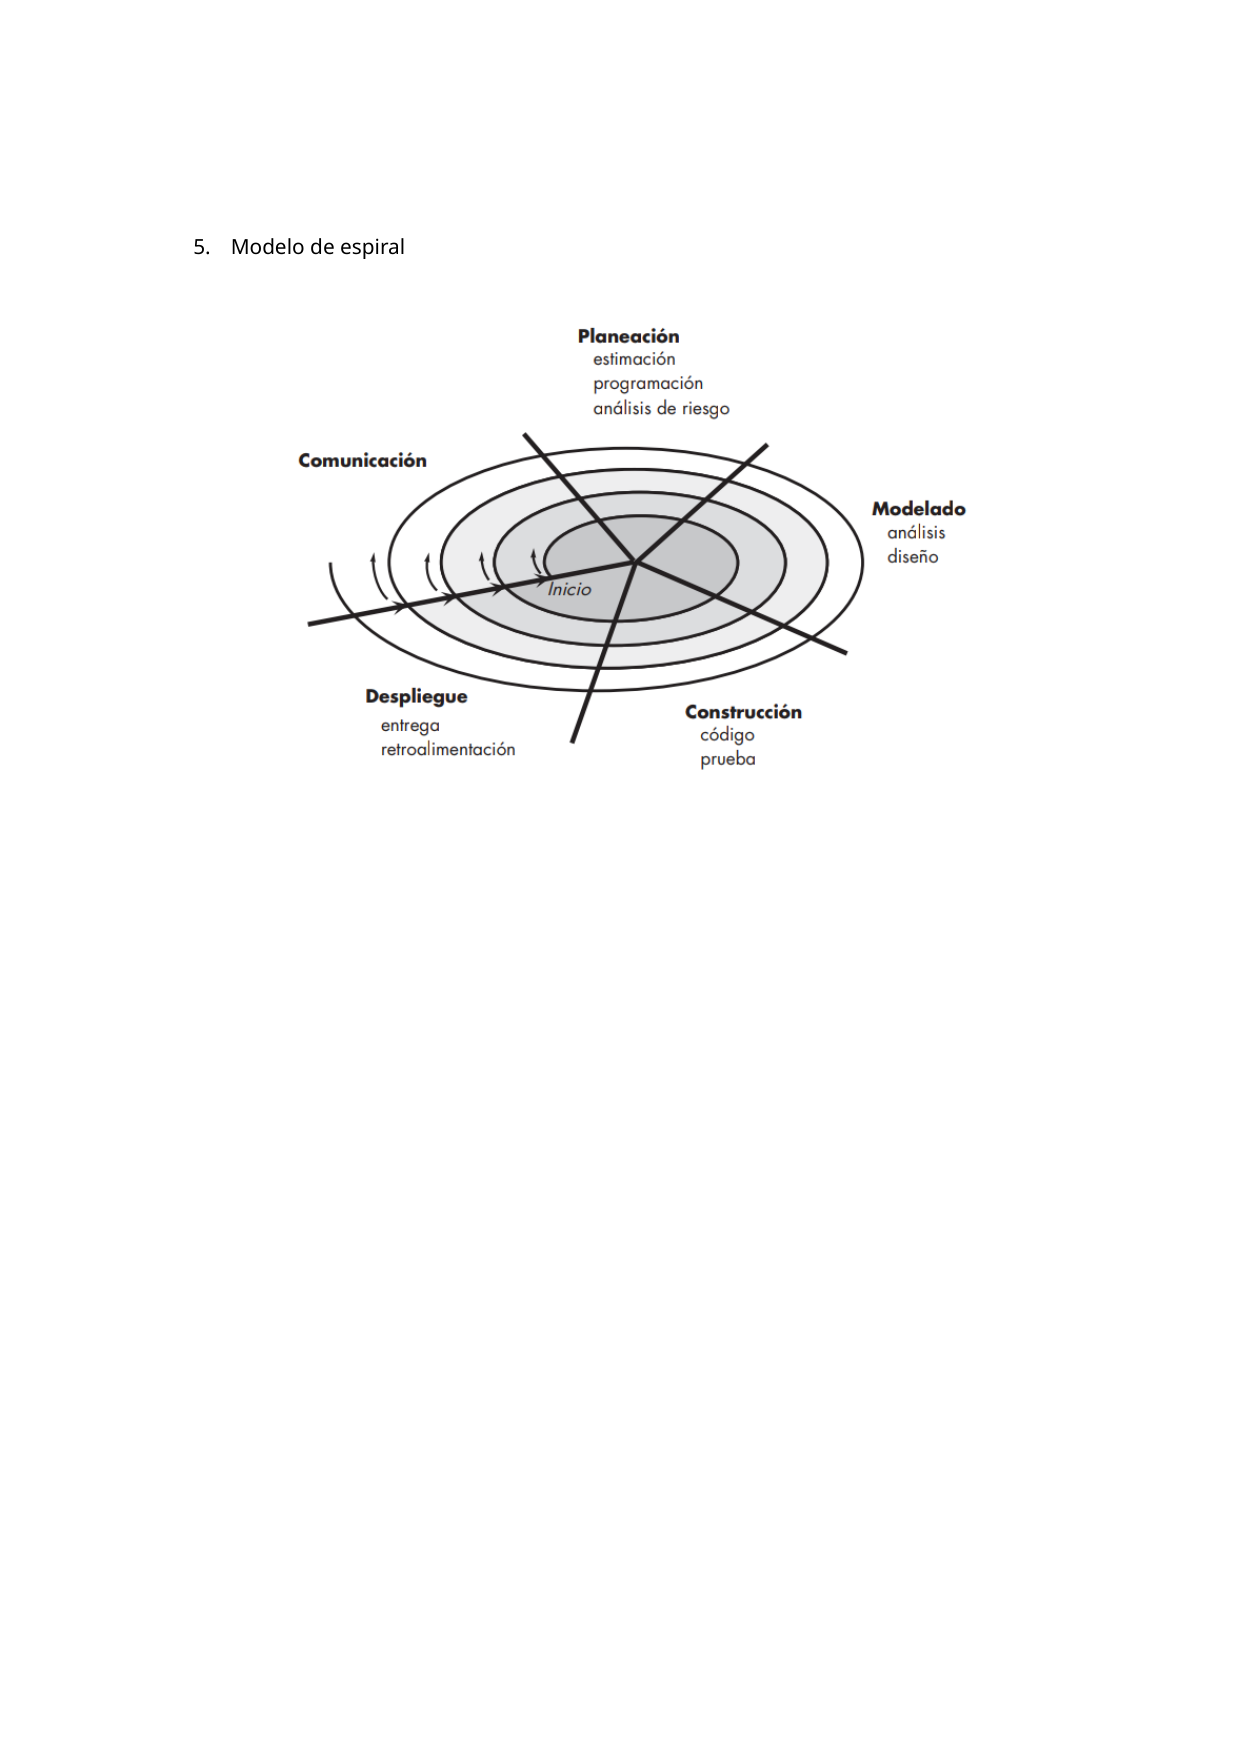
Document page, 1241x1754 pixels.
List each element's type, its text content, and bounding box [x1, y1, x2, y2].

picture [242, 309, 998, 791]
list Modelo de espiral [193, 232, 1122, 260]
